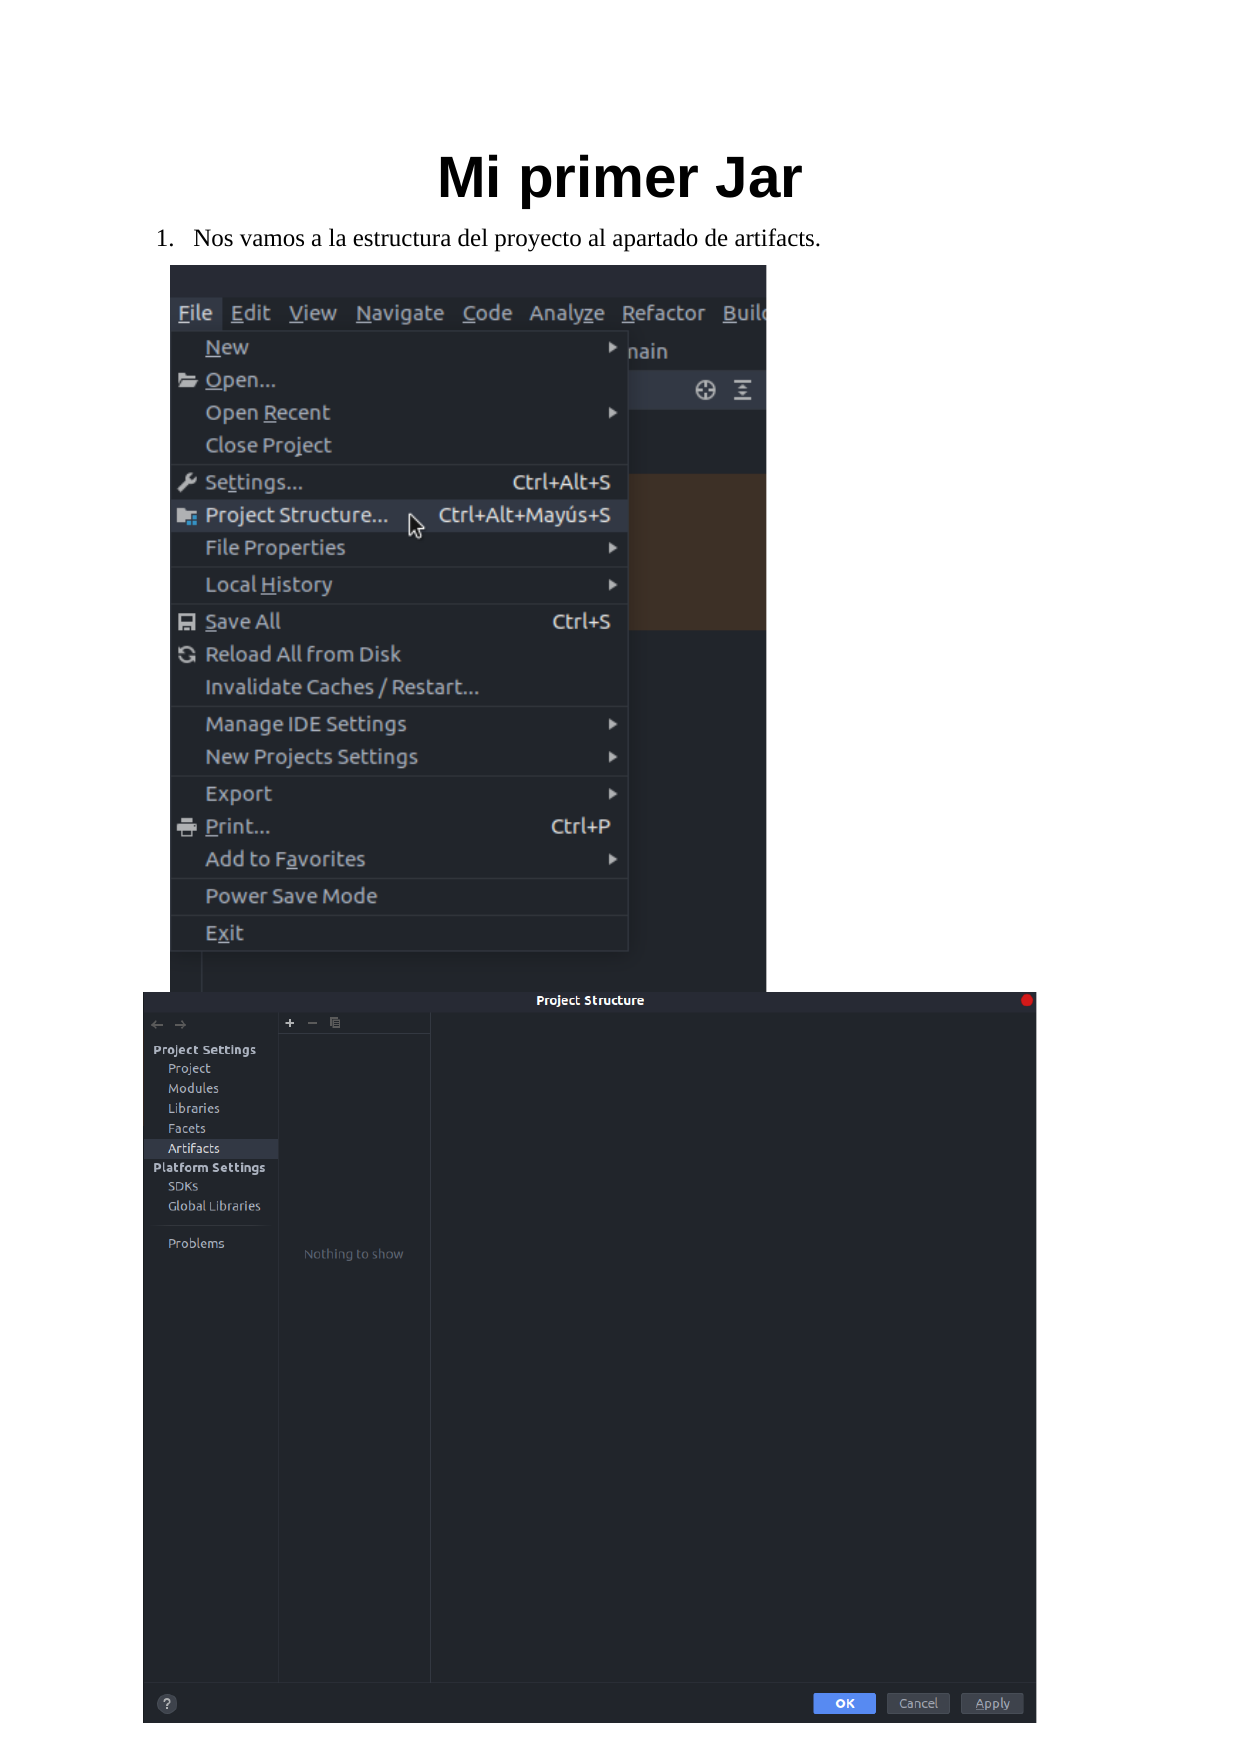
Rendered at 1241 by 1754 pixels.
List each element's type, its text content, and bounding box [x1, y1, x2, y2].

picture [143, 265, 1037, 1723]
list Nos vamos a la estructura del proyecto al apartado de artifacts. [156, 223, 1122, 251]
title Mi primer Jar [118, 143, 1122, 210]
